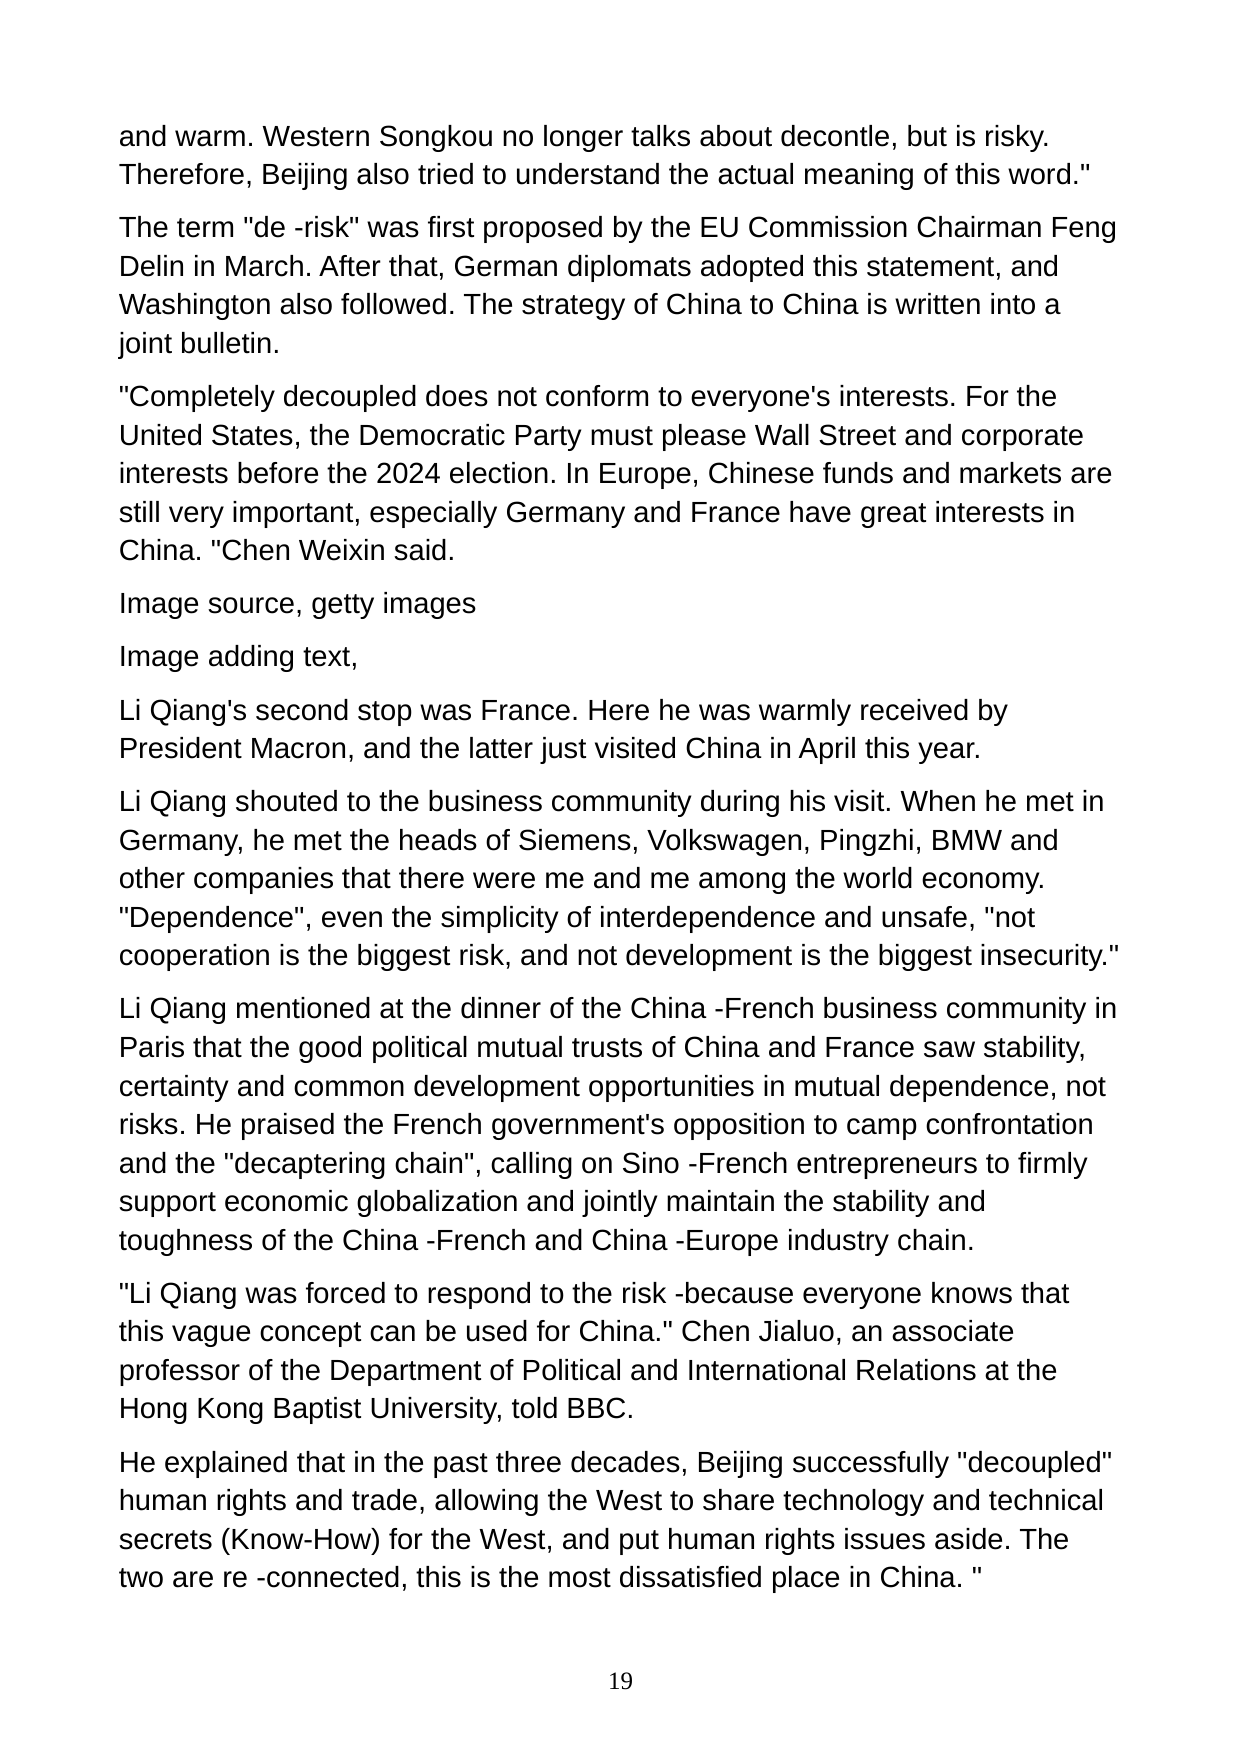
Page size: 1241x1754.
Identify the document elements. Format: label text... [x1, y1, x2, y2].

text He explained that in the past three decades, Beijing successfully "decoupled" human rights and trade, allowing the West to share technology and technical secrets (Know-How) for the West, and put human rights issues aside. The two are re -connected, this is the most dissatisfied place in China. " [118, 1444, 1122, 1594]
text and warm. Western Songkou no longer talks about decontle, but is risky. Therefore, Beijing also tried to understand the actual meaning of this word." [118, 118, 1122, 191]
text Li Qiang's second stop was France. Here he was warmly received by President Macron, and the latter just visited China in April this year. [118, 692, 1122, 764]
text Li Qiang shouted to the business community during his visit. When he met in Germany, he met the heads of Siemens, Volkswagen, Pingzhi, BMW and other companies that there were me and me among the world economy. "Dependence", even the simplicity of interdependence and unsafe, "not cooperation is the biggest risk, and not development is the biggest insecurity." [118, 784, 1122, 972]
text Image adding text, [118, 639, 1122, 673]
text Li Qiang mentioned at the dinner of the China -French business community in Paris that the good political mutual trusts of China and France saw stability, certainty and common development opportunities in mutual dependence, not risks. He praised the French government's opposition to camp confrontation and the "decaptering chain", calling on Sino -French entrepreneurs to firmly support economic globalization and jointly maintain the stability and toughness of the China -French and China -Europe industry chain. [118, 991, 1122, 1256]
text The term "de -risk" was first proposed by the EU Commission Chairman Feng Delin in March. After that, German diplomats adopted this statement, and Washington also followed. The strategy of China to China is written into a joint bulletin. [118, 210, 1122, 359]
text Image source, getty images [118, 586, 1122, 620]
text "Completely decoupled does not conform to everyone's interests. For the United States, the Democratic Party must please Wall Street and corporate interests before the 2024 election. In Europe, Chinese funds and markets are still very important, especially Germany and France have great interests in China. "Chen Weixin said. [118, 379, 1122, 567]
text "Li Qiang was forced to respond to the risk -because everyone knows that this vague concept can be used for China." Chen Jialuo, an associate professor of the Department of Political and International Relations at the Hong Kong Baptist University, told BBC. [118, 1276, 1122, 1425]
